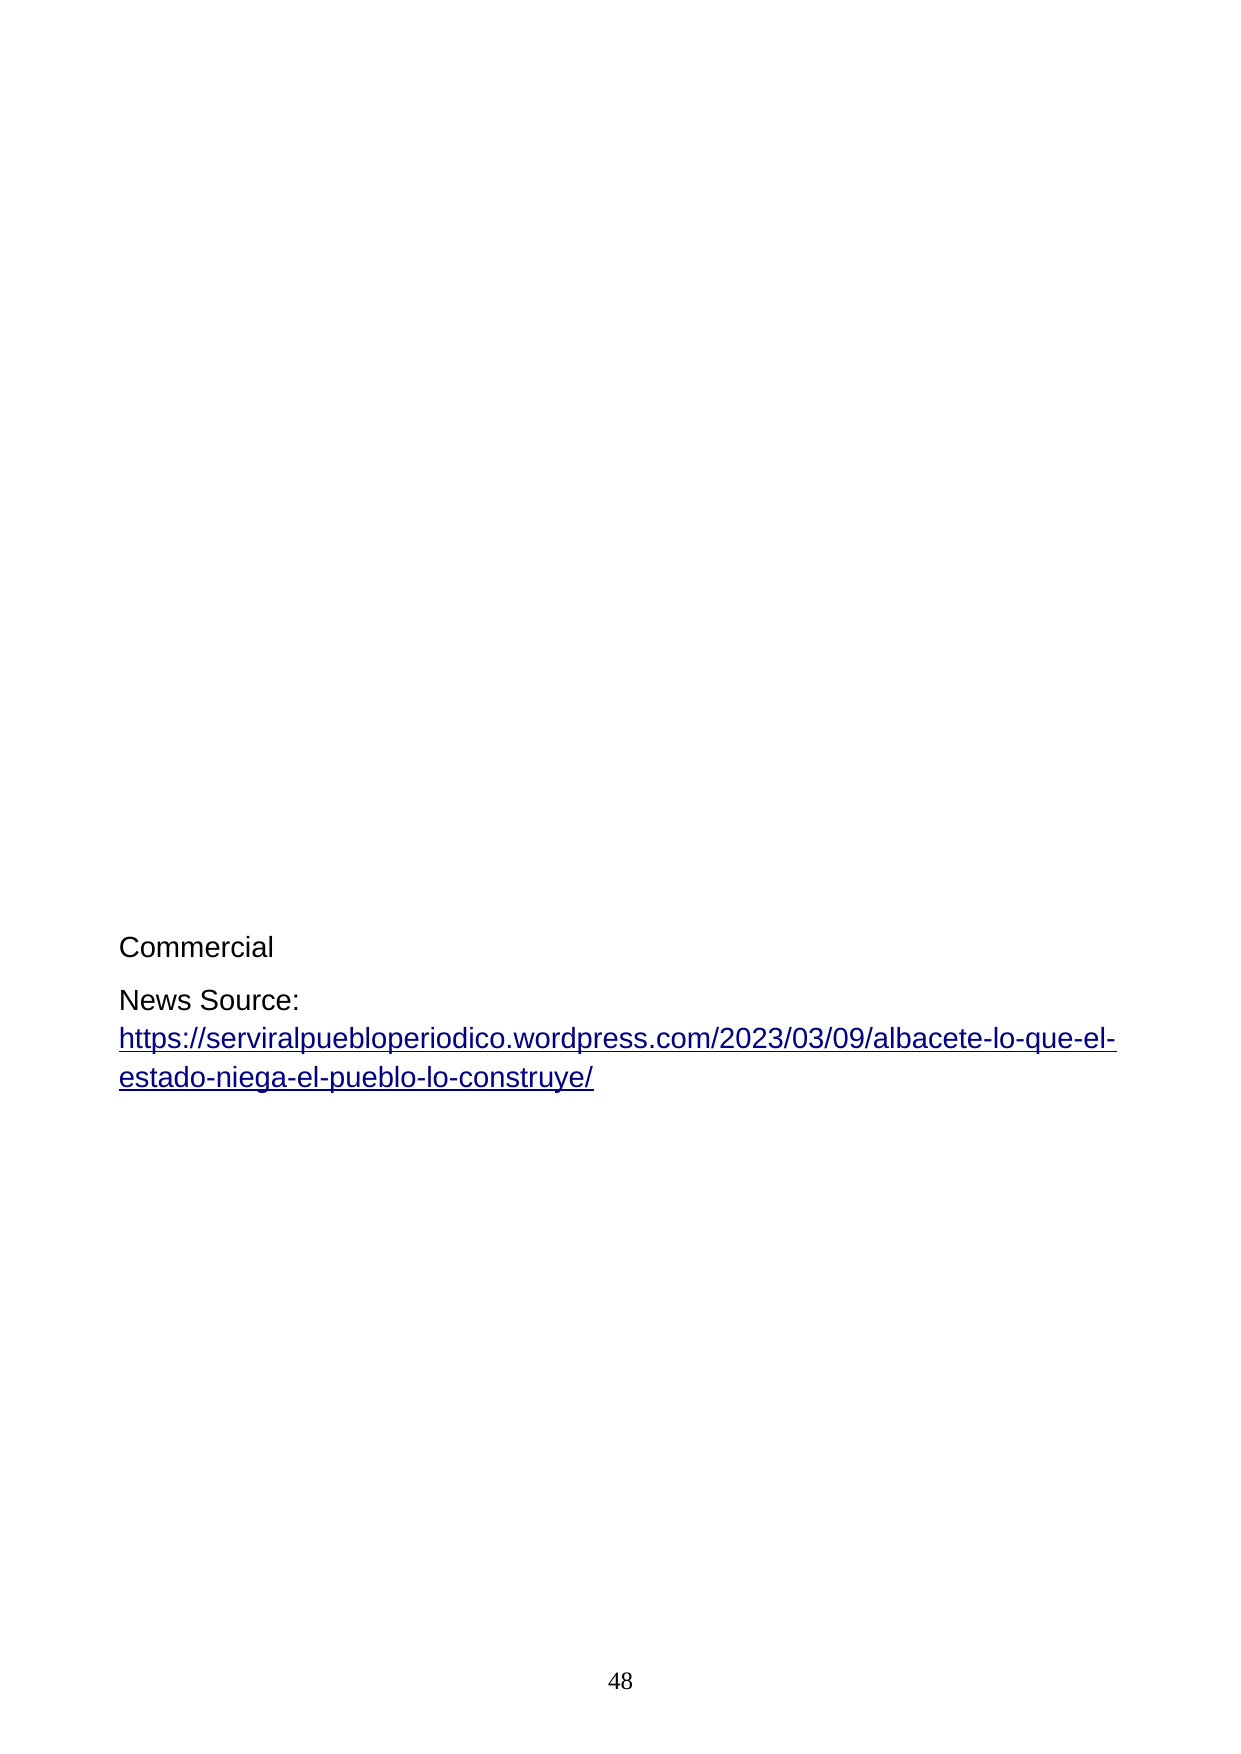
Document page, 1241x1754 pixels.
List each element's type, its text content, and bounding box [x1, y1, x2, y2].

text News Source: https://serviralpuebloperiodico.wordpress.com/2023/03/09/albacete-lo-que-el-estado-niega-el-pueblo-lo-construye/ [118, 983, 1122, 1093]
text Commercial [118, 118, 1122, 963]
